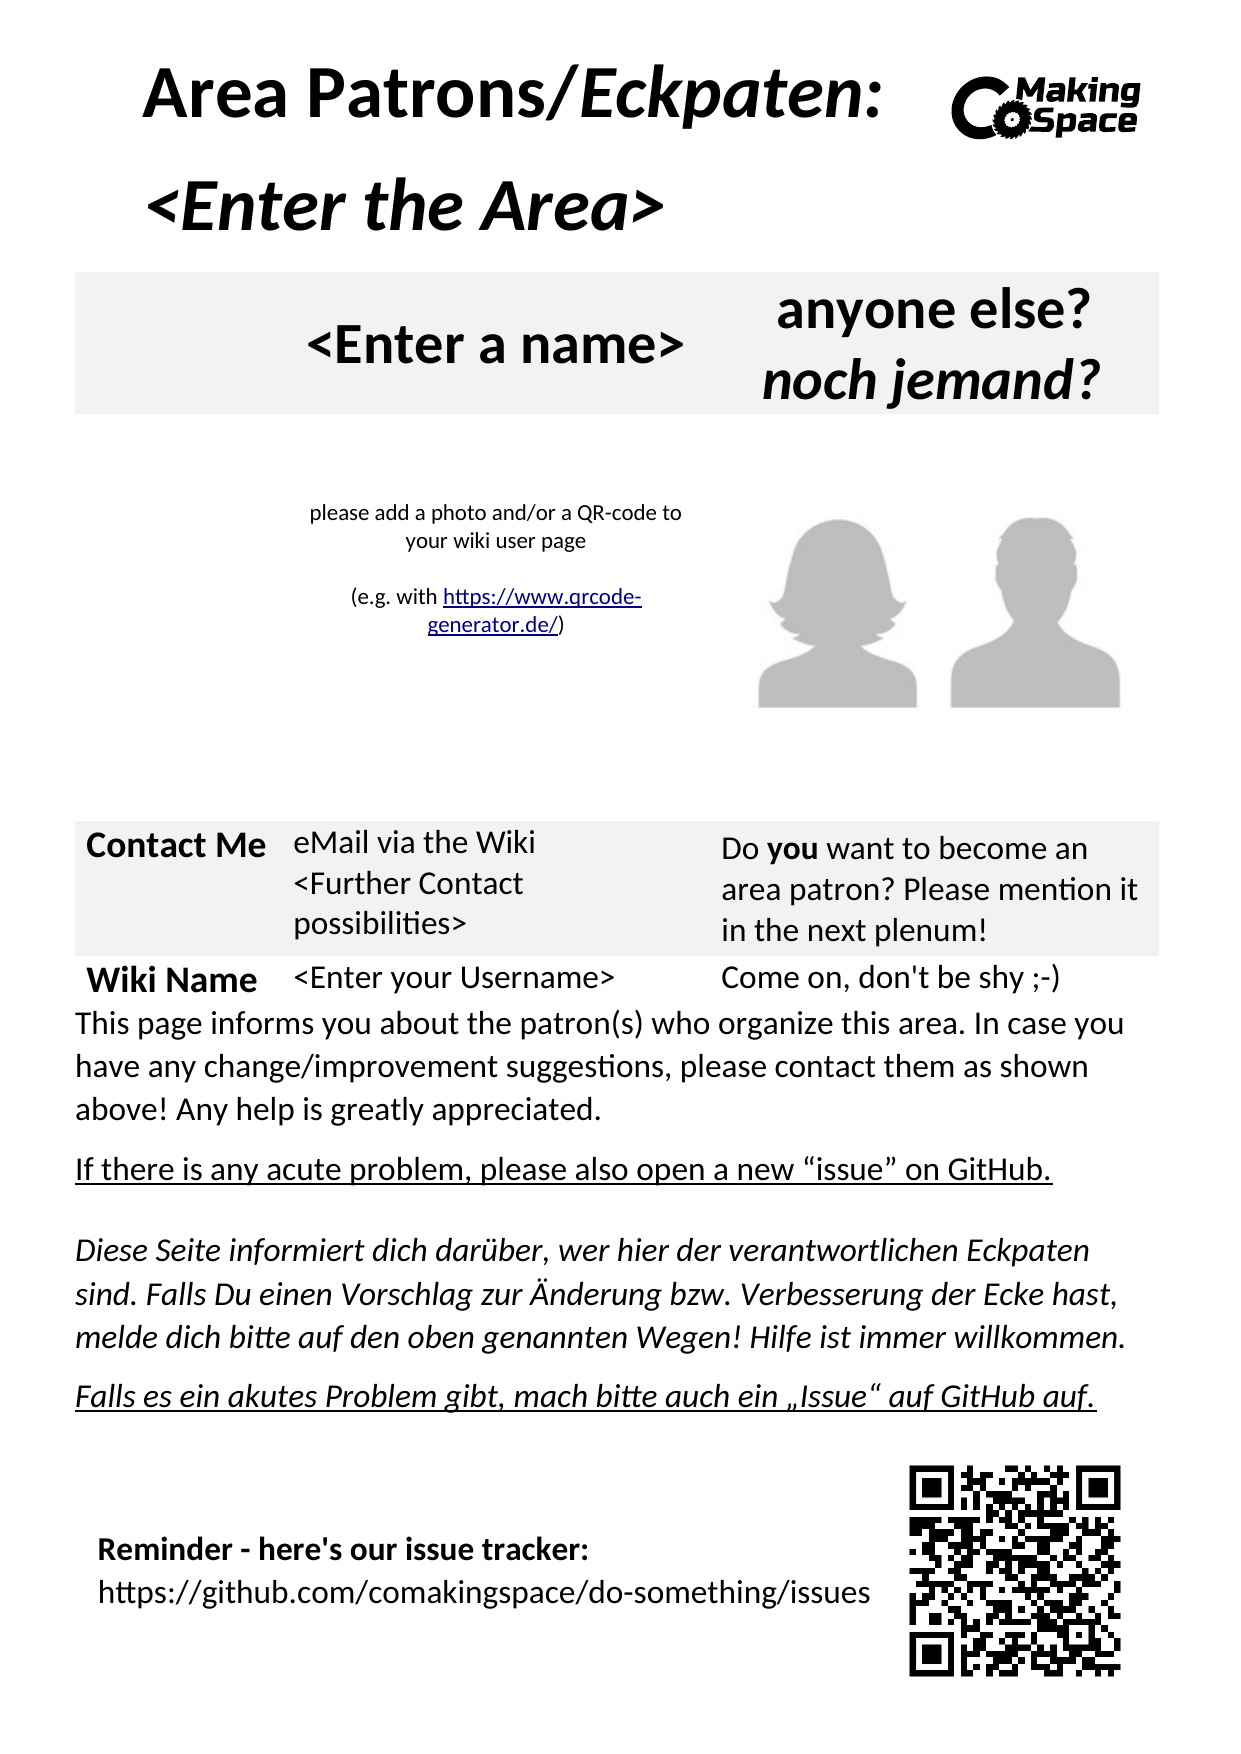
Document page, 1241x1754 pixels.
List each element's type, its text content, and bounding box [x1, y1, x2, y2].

table_cell Contact Me [75, 821, 282, 956]
text Reminder - here's our issue tracker: https://github.com/comakingspace/do-something/issues [75, 1528, 906, 1612]
table_cell please add a photo and/or a QR-code to your wiki user page (e.g. with https://www.qrcode-generator.de/) [282, 414, 710, 821]
text Area Patrons/Eckpaten: [75, 44, 1165, 136]
text Diese Seite informiert dich darüber, wer hier der verantwortlichen Eckpaten sind. Falls Du einen Vorschlag zur Änderung bzw. Verbesserung der Ecke hast, melde dich bitte auf den oben genannten Wegen! Hilfe ist immer willkommen. [75, 1229, 1165, 1356]
table_cell eMail via the Wiki <Further Contact possibilities> [282, 821, 710, 956]
table_header <Enter a name> [282, 272, 710, 414]
table_cell Wiki Name [75, 956, 282, 1002]
table_cell Do you want to become an area patron? Please mention it in the next plenum! [710, 821, 1159, 956]
table_cell [710, 794, 1159, 821]
table_header anyone else? noch jemand? [710, 272, 1159, 414]
picture [736, 432, 1143, 794]
picture [906, 1461, 1125, 1681]
table_cell Come on, don't be shy ;-) [710, 956, 1159, 1002]
table_header [75, 272, 282, 414]
text <Enter the Area> [75, 158, 1165, 249]
text This page informs you about the patron(s) who organize this area. In case you have any change/improvement suggestions, please contact them as shown above! Any help is greatly appreciated. [75, 1002, 1165, 1129]
table_cell [75, 414, 282, 821]
table_cell [710, 414, 1159, 793]
table_cell <Enter your Username> [282, 956, 710, 1002]
text Falls es ein akutes Problem gibt, mach bitte auch ein „Issue“ auf GitHub auf. [75, 1376, 1165, 1416]
text [1125, 1528, 1165, 1612]
text If there is any acute problem, please also open a new “issue” on GitHub. [75, 1148, 1165, 1188]
